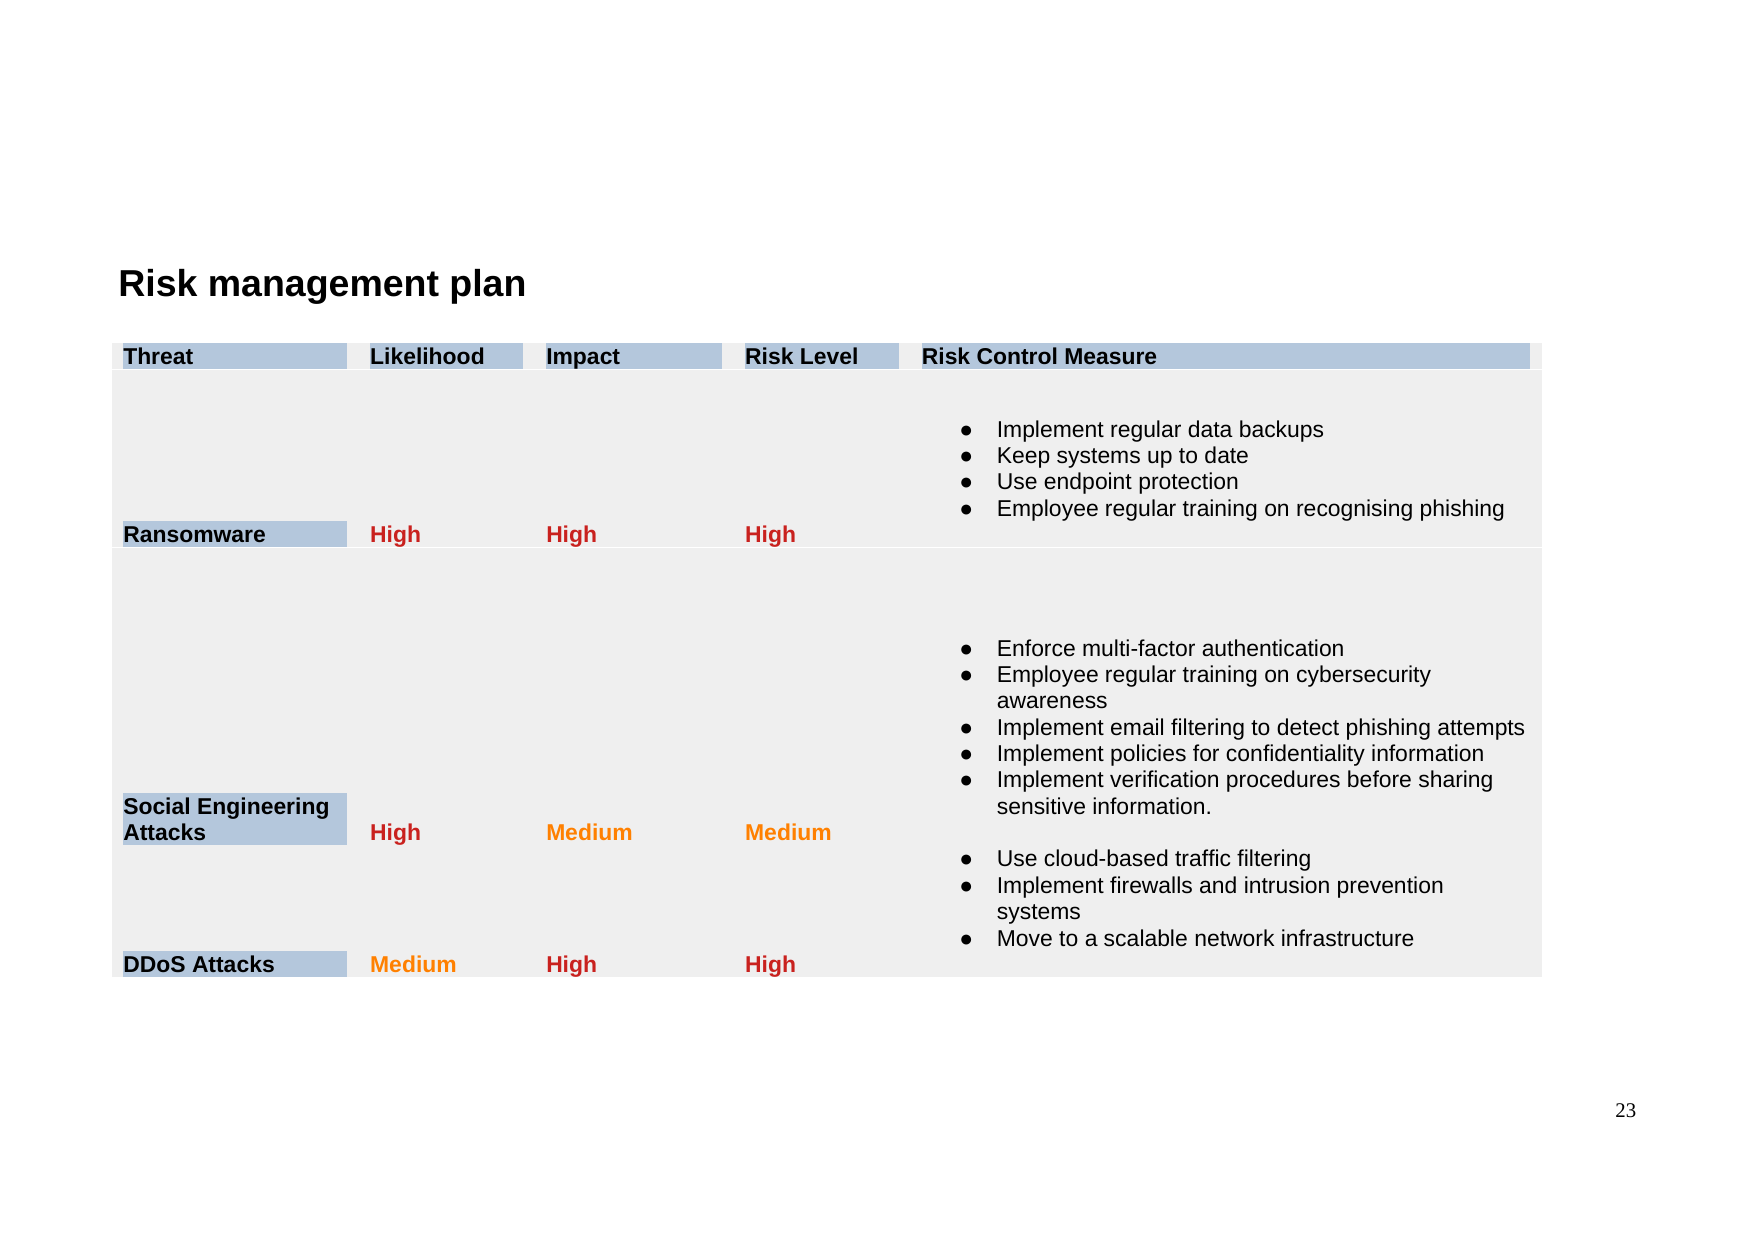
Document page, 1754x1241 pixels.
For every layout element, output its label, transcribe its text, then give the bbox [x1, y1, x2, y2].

table_cell High [535, 845, 734, 977]
table_cell DDoS Attacks [112, 845, 359, 977]
table_cell Enforce multi-factor authentication Employee regular training on cybersecurity awareness Implement email filtering to detect phishing attempts Implement policies for confidentiality information Implement verification procedures before sharing sensitive information. [910, 548, 1542, 845]
table_cell Social Engineering Attacks [112, 548, 359, 845]
table_header Risk Level [734, 343, 745, 369]
table_cell Implement regular data backups Keep systems up to date Use endpoint protection Employee regular training on recognising phishing [910, 370, 1542, 547]
table_cell Medium [535, 548, 734, 845]
table_cell High [359, 548, 535, 845]
table_cell Ransomware [112, 370, 359, 547]
subtitle Risk management plan [118, 261, 1636, 304]
table_cell Medium [359, 845, 535, 977]
table_header Threat [347, 343, 359, 369]
table_cell High [734, 370, 910, 547]
table_header Likelihood [523, 343, 535, 369]
table_cell Medium [734, 548, 910, 845]
table_cell Use cloud-based traffic filtering Implement firewalls and intrusion prevention systems Move to a scalable network infrastructure [910, 845, 1542, 977]
table_header Likelihood [359, 343, 370, 369]
table_header Impact [722, 343, 734, 369]
table_header Threat [112, 343, 123, 369]
table_cell High [359, 370, 535, 547]
table_header Risk Level [899, 343, 910, 369]
table_cell High [535, 370, 734, 547]
table_header Impact [535, 343, 546, 369]
table_cell High [734, 845, 910, 977]
